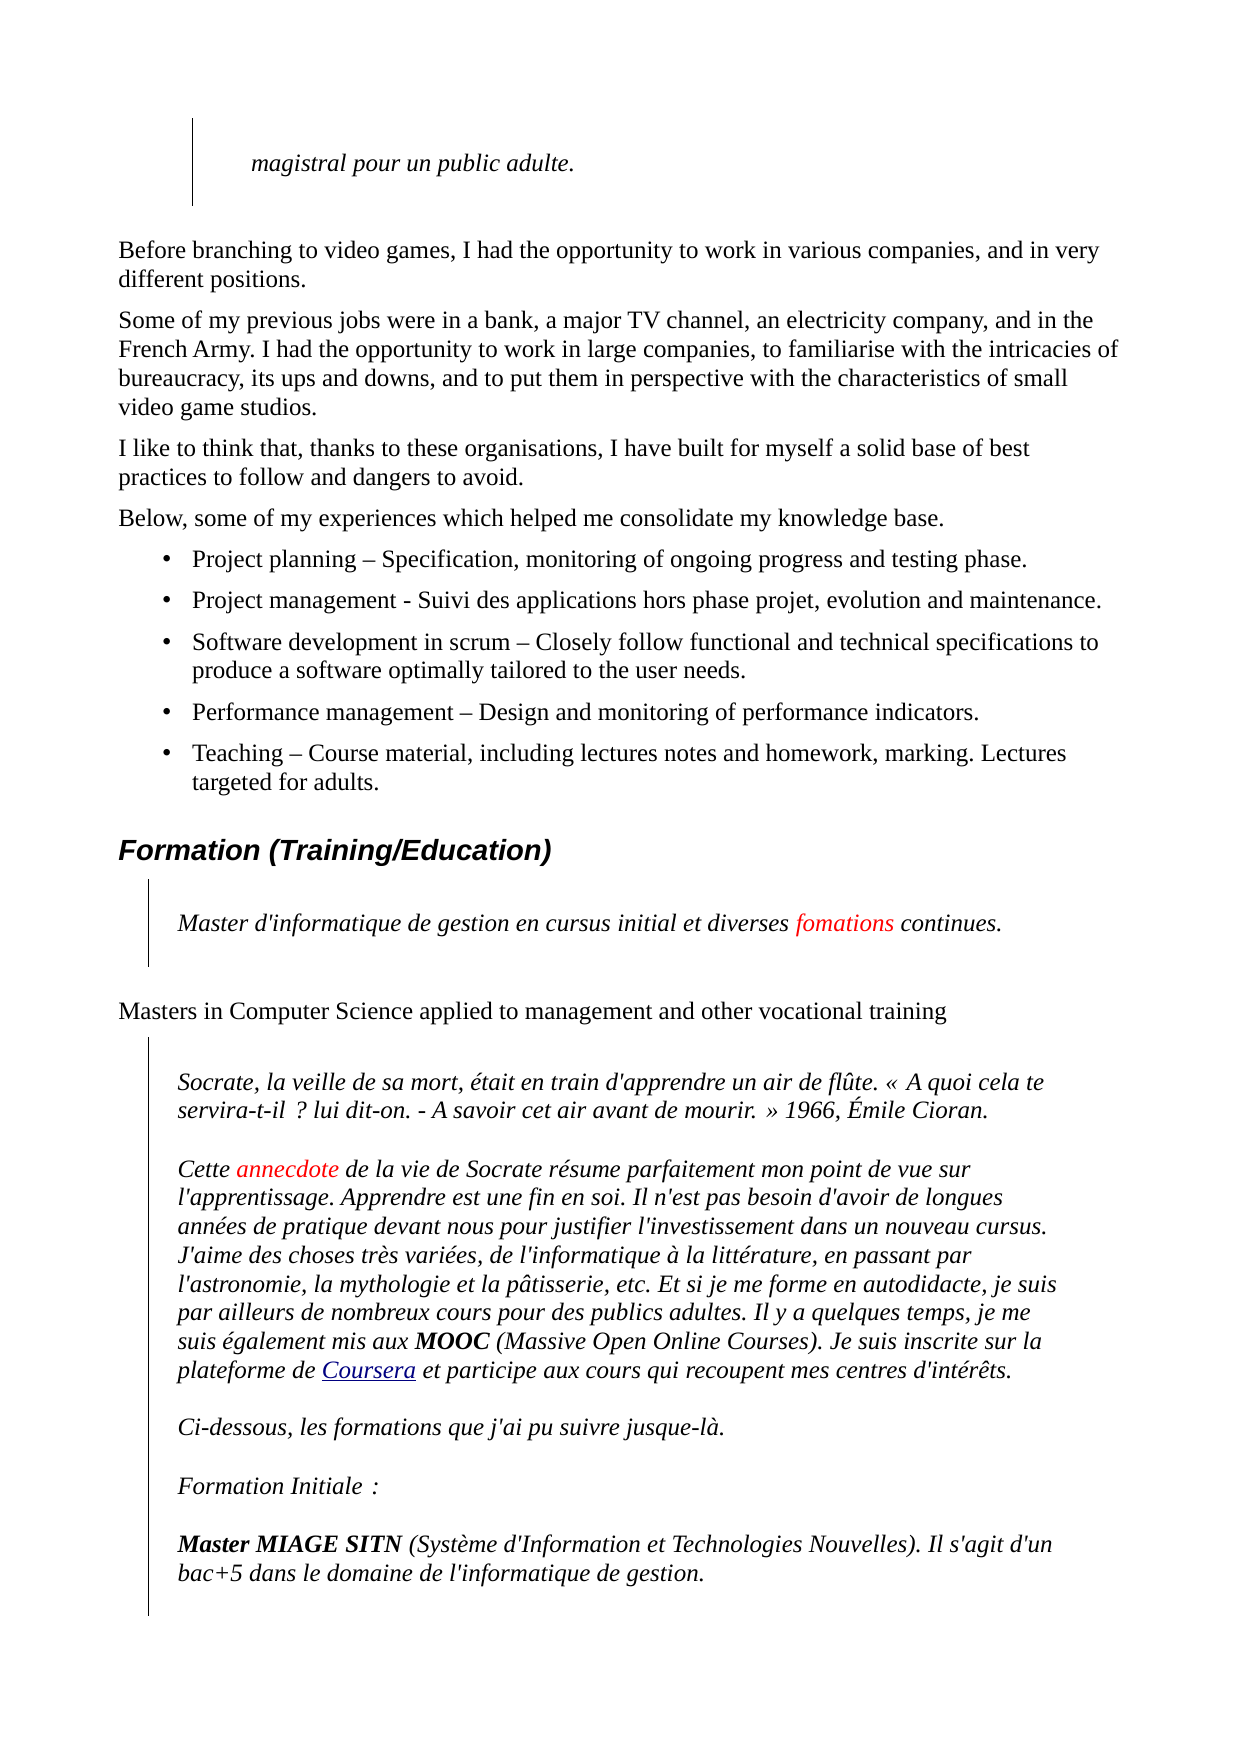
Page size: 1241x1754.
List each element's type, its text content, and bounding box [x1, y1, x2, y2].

text Formation Initiale : [149, 1441, 1093, 1499]
text Before branching to video games, I had the opportunity to work in various companies, and in very different positions. [118, 235, 1122, 293]
text Socrate, la veille de sa mort, était en train d'apprendre un air de flûte. « A quoi cela te servira-t-il ? lui dit-on. - A savoir cet air avant de mourir. » 1966, Émile Cioran. [149, 1037, 1093, 1124]
list Teaching – Course material, including lectures notes and homework, marking. Lectures targeted for adults. [162, 738, 1122, 795]
text Masters in Computer Science applied to management and other vocational training [118, 996, 1122, 1025]
list Performance management – Design and monitoring of performance indicators. [162, 697, 1122, 725]
text Some of my previous jobs were in a bank, a major TV channel, an electricity company, and in the French Army. I had the opportunity to work in large companies, to familiarise with the intricacies of bureaucracy, its ups and downs, and to put them in perspective with the characteristics of small video game studios. [118, 305, 1122, 420]
text Below, some of my experiences which helped me consolidate my knowledge base. [118, 503, 1122, 532]
text Master d'informatique de gestion en cursus initial et diverses fomations continues. [149, 879, 1093, 967]
list Project management - Suivi des applications hors phase projet, evolution and maintenance. [162, 585, 1122, 614]
subtitle Formation (Training/Education) [118, 833, 1122, 866]
text Master MIAGE SITN (Système d'Information et Technologies Nouvelles). Il s'agit d'un bac+5 dans le domaine de l'informatique de gestion. [149, 1499, 1093, 1616]
text Cette annecdote de la vie de Socrate résume parfaitement mon point de vue sur l'apprentissage. Apprendre est une fin en soi. Il n'est pas besoin d'avoir de longues années de pratique devant nous pour justifier l'investissement dans un nouveau cursus. J'aime des choses très variées, de l'informatique à la littérature, en passant par l'astronomie, la mythologie et la pâtisserie, etc. Et si je me forme en autodidacte, je suis par ailleurs de nombreux cours pour des publics adultes. Il y a quelques temps, je me suis également mis aux MOOC (Massive Open Online Courses). Je suis inscrite sur la plateforme de Coursera et participe aux cours qui recoupent mes centres d'intérêts. Ci-dessous, les formations que j'ai pu suivre jusque-là. [149, 1124, 1093, 1441]
list Project planning – Specification, monitoring of ongoing progress and testing phase. [162, 544, 1122, 573]
list Software development in scrum – Closely follow functional and technical specifications to produce a software optimally tailored to the user needs. [162, 627, 1122, 684]
text I like to think that, thanks to these organisations, I have built for myself a solid base of best practices to follow and dangers to avoid. [118, 433, 1122, 490]
list magistral pour un public adulte. [193, 118, 1093, 206]
